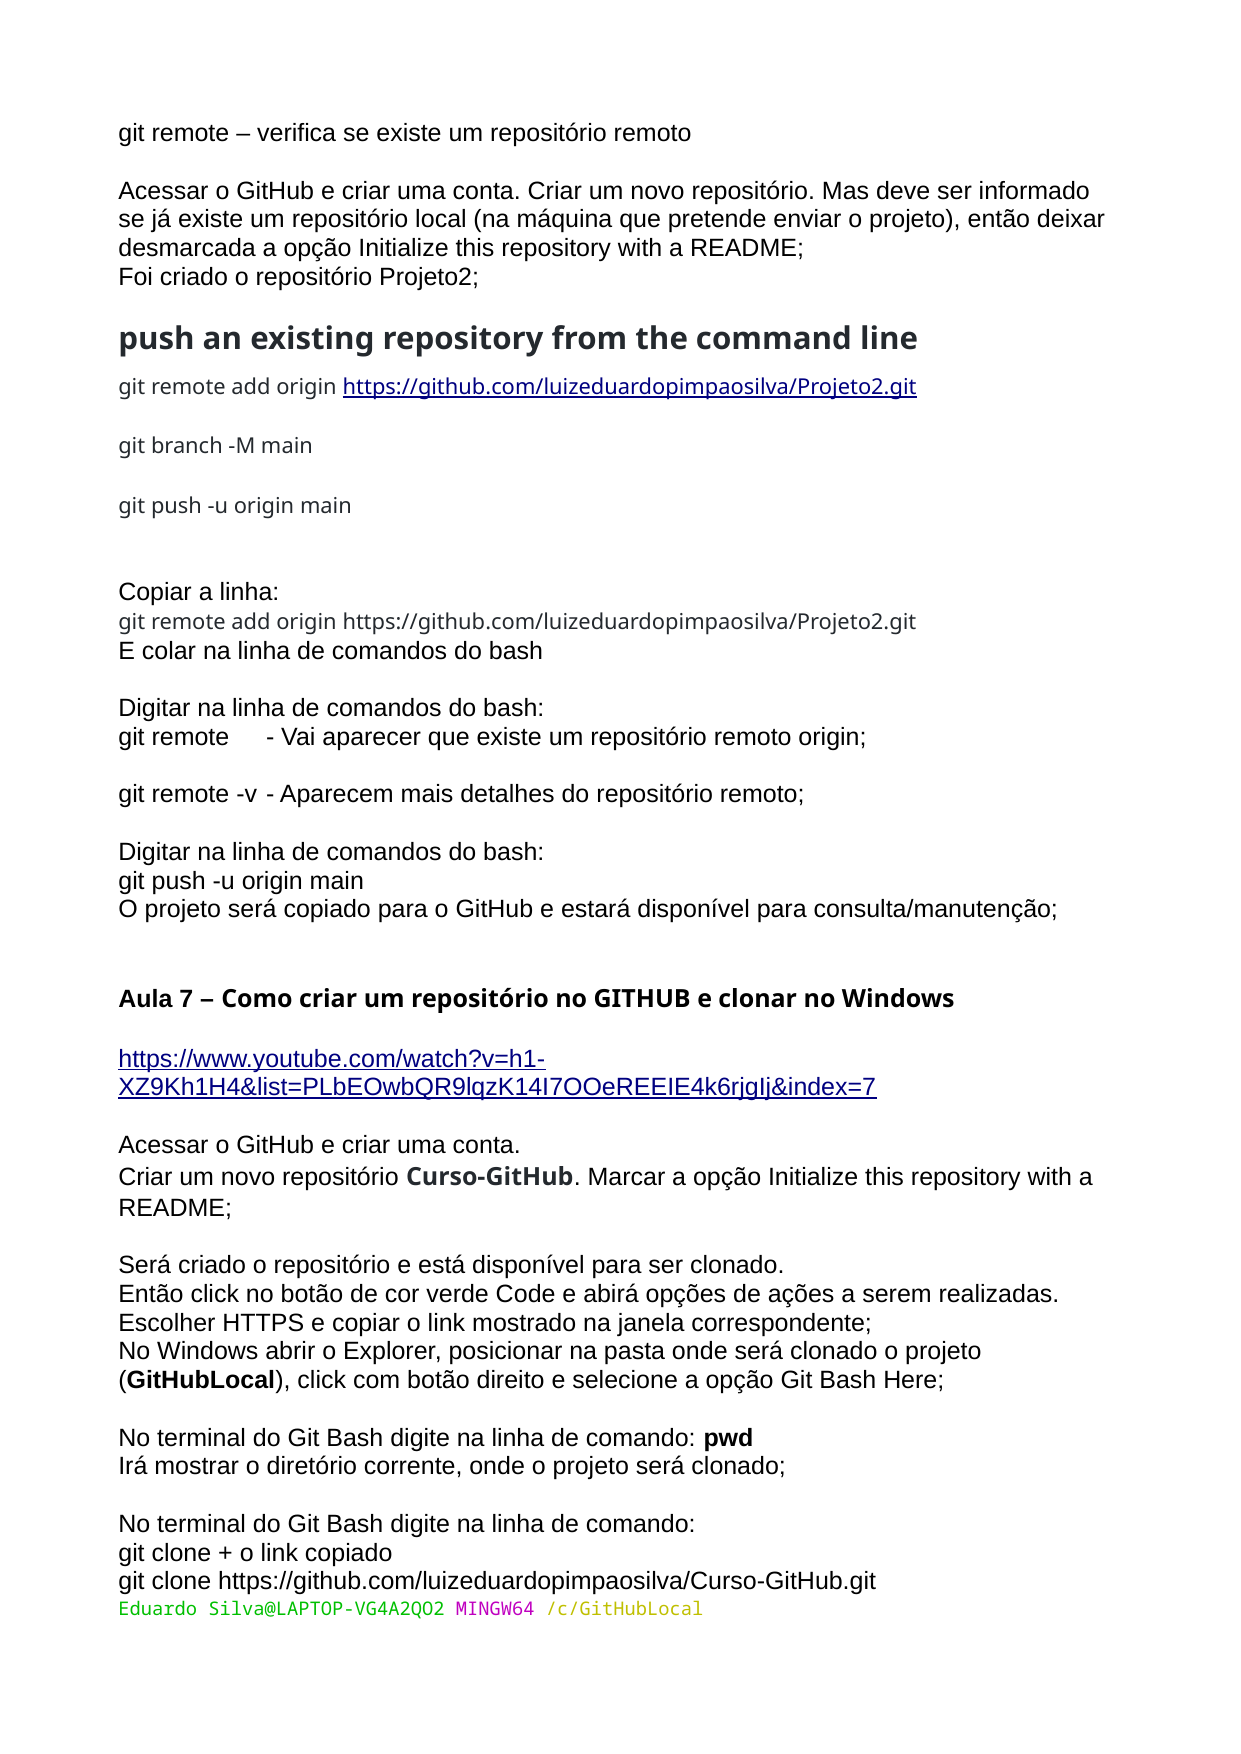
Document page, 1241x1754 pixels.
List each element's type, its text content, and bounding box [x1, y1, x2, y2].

text Aula 7 – Como criar um repositório no GITHUB e clonar no Windows [118, 981, 1122, 1015]
text git remote -v - Aparecem mais detalhes do repositório remoto; [118, 779, 1122, 808]
text Foi criado o repositório Projeto2; [118, 262, 1122, 291]
text git remote – verifica se existe um repositório remoto [118, 118, 1122, 147]
text Então click no botão de cor verde Code e abirá opções de ações a serem realizadas. Escolher HTTPS e copiar o link mostrado na janela correspondente; [118, 1279, 1122, 1336]
text Acessar o GitHub e criar uma conta. Criar um novo repositório. Mas deve ser informado se já existe um repositório local (na máquina que pretende enviar o projeto), então deixar desmarcada a opção Initialize this repository with a README; [118, 176, 1122, 262]
text Será criado o repositório e está disponível para ser clonado. [118, 1250, 1122, 1279]
text git push -u origin main [118, 490, 1122, 520]
text No Windows abrir o Explorer, posicionar na pasta onde será clonado o projeto (GitHubLocal), click com botão direito e selecione a opção Git Bash Here; [118, 1336, 1122, 1394]
text E colar na linha de comandos do bash [118, 636, 1122, 664]
text Digitar na linha de comandos do bash: [118, 693, 1122, 722]
text Acessar o GitHub e criar uma conta. [118, 1130, 1122, 1158]
text git push -u origin main [118, 866, 1122, 894]
text git clone + o link copiado [118, 1538, 1122, 1566]
text git remote - Vai aparecer que existe um repositório remoto origin; [118, 722, 1122, 751]
subtitle push an existing repository from the command line [118, 316, 1122, 358]
text https://www.youtube.com/watch?v=h1-XZ9Kh1H4&list=PLbEOwbQR9lqzK14I7OOeREEIE4k6rjgIj&index=7 [118, 1043, 1122, 1101]
text No terminal do Git Bash digite na linha de comando: pwd [118, 1423, 1122, 1451]
text git remote add origin https://github.com/luizeduardopimpaosilva/Projeto2.git [118, 371, 1122, 401]
text No terminal do Git Bash digite na linha de comando: [118, 1509, 1122, 1538]
text O projeto será copiado para o GitHub e estará disponível para consulta/manutenção; [118, 894, 1122, 923]
text Irá mostrar o diretório corrente, onde o projeto será clonado; [118, 1451, 1122, 1480]
text Copiar a linha: [118, 577, 1122, 606]
text git remote add origin https://github.com/luizeduardopimpaosilva/Projeto2.git [118, 606, 1122, 636]
text Eduardo Silva@LAPTOP-VG4A2QO2 MINGW64 /c/GitHubLocal [118, 1595, 1122, 1621]
text Digitar na linha de comandos do bash: [118, 837, 1122, 866]
text git clone https://github.com/luizeduardopimpaosilva/Curso-GitHub.git [118, 1566, 1122, 1595]
text Criar um novo repositório Curso-GitHub. Marcar a opção Initialize this repository with a README; [118, 1158, 1122, 1221]
text git branch -M main [118, 430, 1122, 460]
